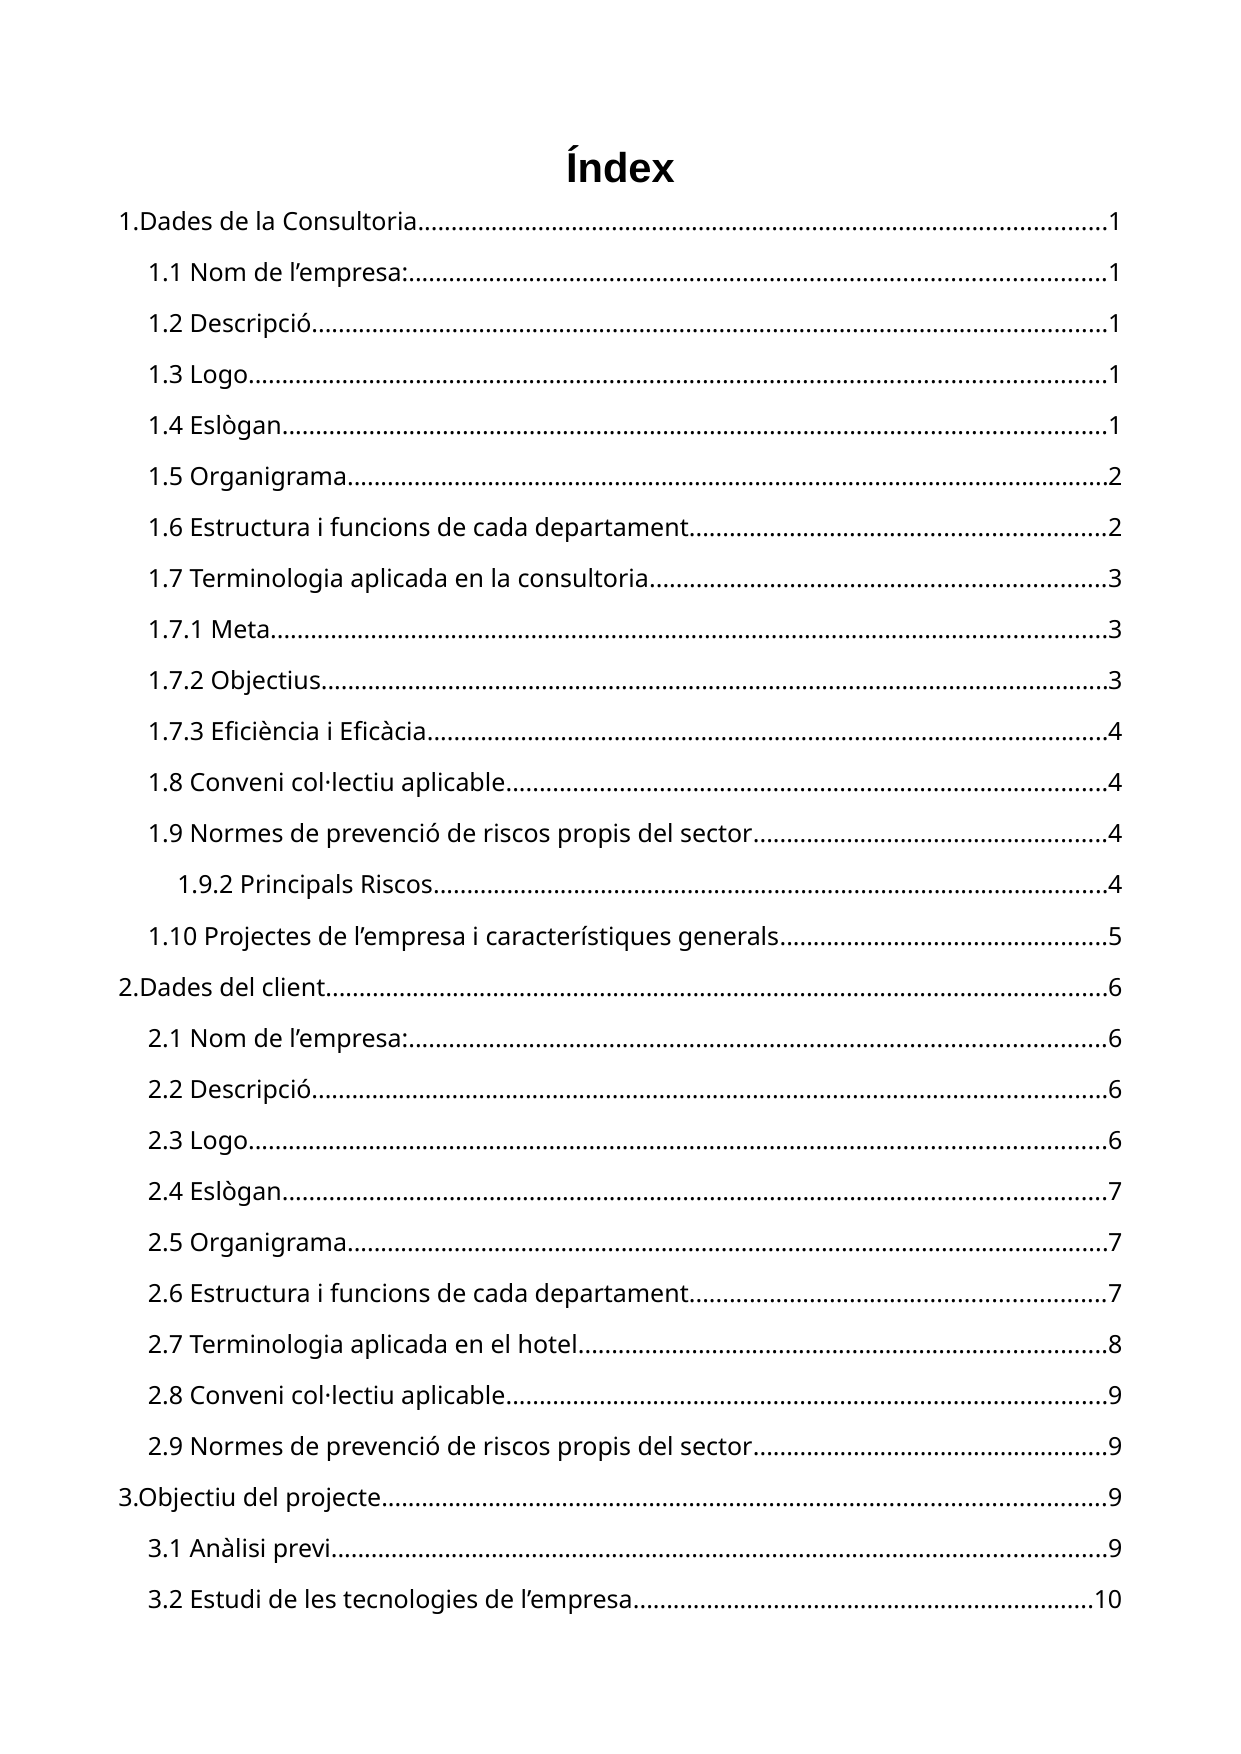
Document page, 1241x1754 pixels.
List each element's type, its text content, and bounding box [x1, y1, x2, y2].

text 2.2 Descripció 6 [148, 1071, 1122, 1105]
text 2.5 Organigrama 7 [148, 1224, 1122, 1258]
text 2.1 Nom de l’empresa: 6 [148, 1020, 1122, 1054]
text 2.4 Eslògan 7 [148, 1173, 1122, 1207]
text 1.4 Eslògan 1 [148, 408, 1122, 442]
text 1.8 Conveni col·lectiu aplicable 4 [148, 765, 1122, 799]
text 1.5 Organigrama 2 [148, 459, 1122, 493]
text 1.7.3 Eficiència i Eficàcia 4 [148, 714, 1122, 748]
text 2.Dades del client 6 [118, 969, 1122, 1003]
text 1.1 Nom de l’empresa: 1 [148, 254, 1122, 289]
text 1.7 Terminologia aplicada en la consultoria 3 [148, 561, 1122, 595]
text 1.7.2 Objectius 3 [148, 663, 1122, 697]
text 2.7 Terminologia aplicada en el hotel 8 [148, 1326, 1122, 1361]
text 1.6 Estructura i funcions de cada departament 2 [148, 510, 1122, 544]
text 1.9.2 Principals Riscos 4 [177, 867, 1122, 901]
text 1.Dades de la Consultoria 1 [118, 203, 1122, 238]
subtitle Índex [118, 143, 1122, 191]
text 1.3 Logo 1 [148, 357, 1122, 391]
text 2.8 Conveni col·lectiu aplicable 9 [148, 1377, 1122, 1412]
text 3.2 Estudi de les tecnologies de l’empresa 10 [148, 1582, 1122, 1616]
text 1.7.1 Meta 3 [148, 612, 1122, 646]
text 2.6 Estructura i funcions de cada departament 7 [148, 1275, 1122, 1309]
text 2.3 Logo 6 [148, 1122, 1122, 1156]
text 2.9 Normes de prevenció de riscos propis del sector 9 [148, 1428, 1122, 1463]
text 1.2 Descripció 1 [148, 306, 1122, 340]
text 3.Objectiu del projecte 9 [118, 1479, 1122, 1514]
text 3.1 Anàlisi previ 9 [148, 1531, 1122, 1565]
text 1.10 Projectes de l’empresa i característiques generals 5 [148, 918, 1122, 952]
text 1.9 Normes de prevenció de riscos propis del sector 4 [148, 816, 1122, 850]
